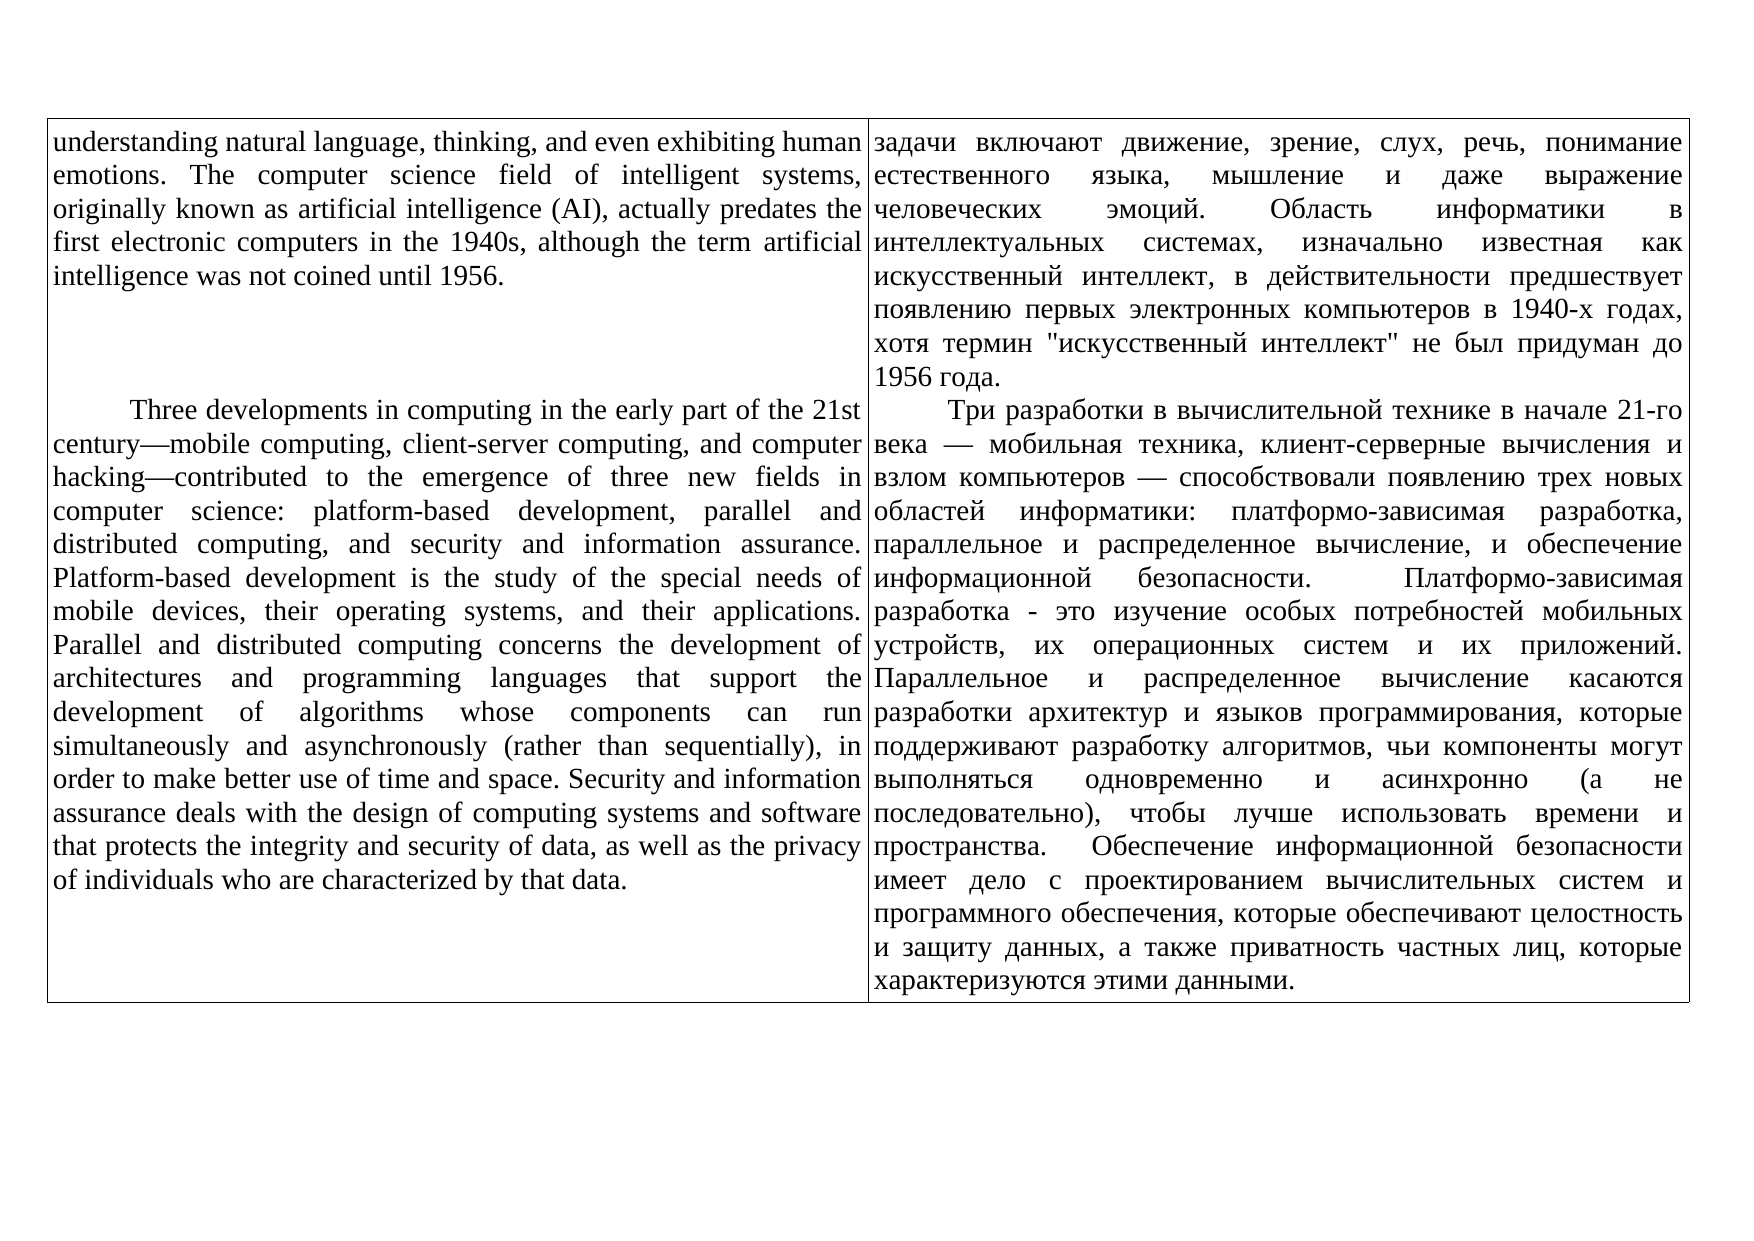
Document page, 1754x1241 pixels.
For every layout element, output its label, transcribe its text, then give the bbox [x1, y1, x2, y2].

table_header задачи включают движение, зрение, слух, речь, понимание естественного языка, мышление и даже выражение человеческих эмоций. Область информатики в интеллектуальных системах, изначально известная как искусственный интеллект, в действительности предшествует появлению первых электронных компьютеров в 1940-х годах, хотя термин "искусственный интеллект" не был придуман до 1956 года. Три разработки в вычислительной технике в начале 21-го века — мобильная техника, клиент-серверные вычисления и взлом компьютеров — способствовали появлению трех новых областей информатики: платформо-зависимая разработка, параллельное и распределенное вычисление, и обеспечение информационной безопасности. Платформо-зависимая разработка - это изучение особых потребностей мобильных устройств, их операционных систем и их приложений. Параллельное и распределенное вычисление касаются разработки архитектур и языков программирования, которые поддерживают разработку алгоритмов, чьи компоненты могут выполняться одновременно и асинхронно (а не последовательно), чтобы лучше использовать времени и пространства. Обеспечение информационной безопасности имеет дело с проектированием вычислительных систем и программного обеспечения, которые обеспечивают целостность и защиту данных, а также приватность частных лиц, которые характеризуются этими данными. [869, 119, 1689, 1002]
table_header understanding natural language, thinking, and even exhibiting human emotions. The computer science field of intelligent systems, originally known as artificial intelligence (AI), actually predates the first electronic computers in the 1940s, although the term artificial intelligence was not coined until 1956. Three developments in computing in the early part of the 21st century—mobile computing, client-server computing, and computer hacking—contributed to the emergence of three new fields in computer science: platform-based development, parallel and distributed computing, and security and information assurance. Platform-based development is the study of the special needs of mobile devices, their operating systems, and their applications. Parallel and distributed computing concerns the development of architectures and programming languages that support the development of algorithms whose components can run simultaneously and asynchronously (rather than sequentially), in order to make better use of time and space. Security and information assurance deals with the design of computing systems and software that protects the integrity and security of data, as well as the privacy of individuals who are characterized by that data. [48, 119, 868, 1002]
